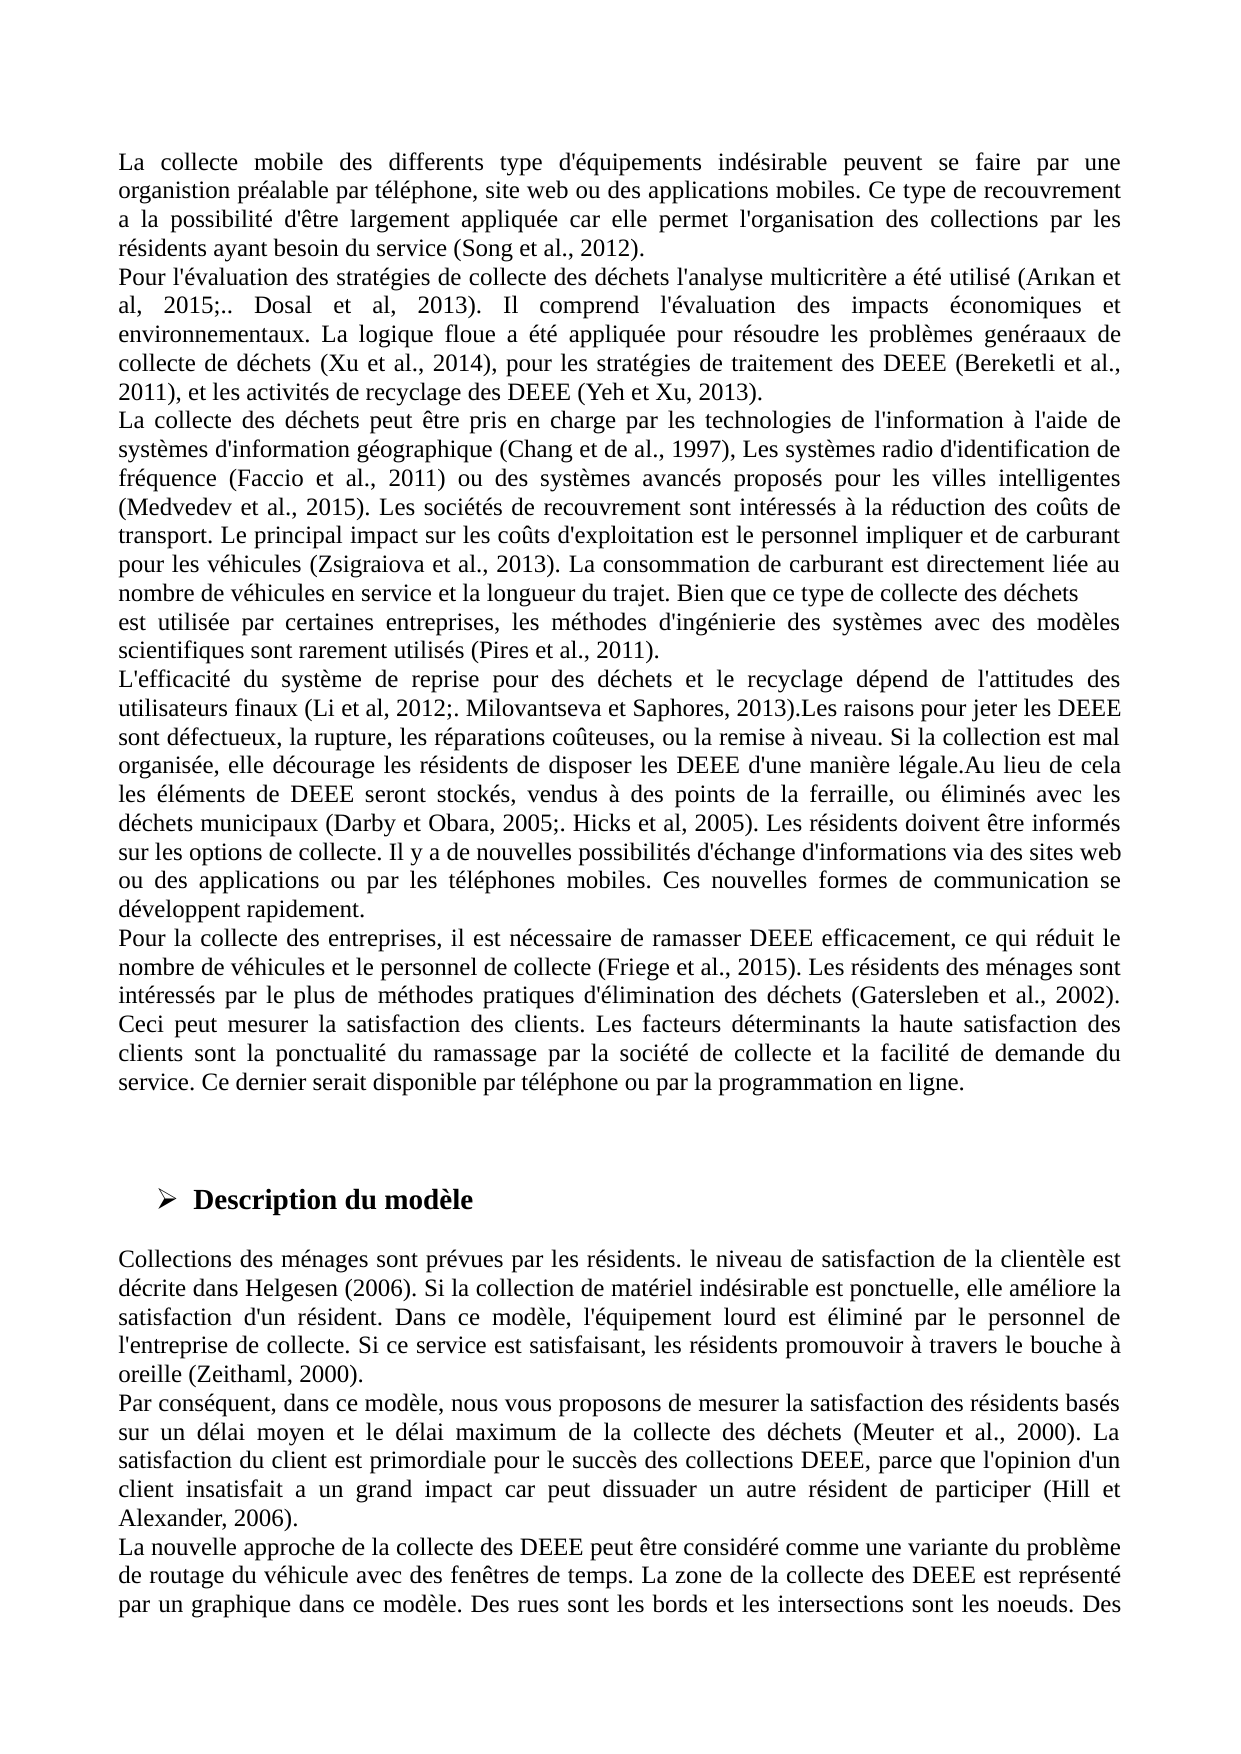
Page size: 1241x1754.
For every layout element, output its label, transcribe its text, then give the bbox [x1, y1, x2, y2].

list Description du modèle [156, 1182, 1122, 1216]
text est utilisée par certaines entreprises, les méthodes d'ingénierie des systèmes avec des modèles scientifiques sont rarement utilisés (Pires et al., 2011). [118, 607, 1122, 664]
text La collecte mobile des differents type d'équipements indésirable peuvent se faire par une organistion préalable par téléphone, site web ou des applications mobiles. Ce type de recouvrement a la possibilité d'être largement appliquée car elle permet l'organisation des collections par les résidents ayant besoin du service (Song et al., 2012). [118, 147, 1122, 262]
text Par conséquent, dans ce modèle, nous vous proposons de mesurer la satisfaction des résidents basés sur un délai moyen et le délai maximum de la collecte des déchets (Meuter et al., 2000). La satisfaction du client est primordiale pour le succès des collections DEEE, parce que l'opinion d'un client insatisfait a un grand impact car peut dissuader un autre résident de participer (Hill et Alexander, 2006). [118, 1388, 1122, 1532]
text L'efficacité du système de reprise pour des déchets et le recyclage dépend de l'attitudes des utilisateurs finaux (Li et al, 2012;. Milovantseva et Saphores, 2013).Les raisons pour jeter les DEEE sont défectueux, la rupture, les réparations coûteuses, ou la remise à niveau. Si la collection est mal organisée, elle décourage les résidents de disposer les DEEE d'une manière légale.Au lieu de cela les éléments de DEEE seront stockés, vendus à des points de la ferraille, ou éliminés avec les déchets municipaux (Darby et Obara, 2005;. Hicks et al, 2005). Les résidents doivent être informés sur les options de collecte. Il y a de nouvelles possibilités d'échange d'informations via des sites web ou des applications ou par les téléphones mobiles. Ces nouvelles formes de communication se développent rapidement. [118, 664, 1122, 923]
text La collecte des déchets peut être pris en charge par les technologies de l'information à l'aide de systèmes d'information géographique (Chang et de al., 1997), Les systèmes radio d'identification de fréquence (Faccio et al., 2011) ou des systèmes avancés proposés pour les villes intelligentes (Medvedev et al., 2015). Les sociétés de recouvrement sont intéressés à la réduction des coûts de transport. Le principal impact sur les coûts d'exploitation est le personnel impliquer et de carburant pour les véhicules (Zsigraiova et al., 2013). La consommation de carburant est directement liée au nombre de véhicules en service et la longueur du trajet. Bien que ce type de collecte des déchets [118, 406, 1122, 607]
text Pour l'évaluation des stratégies de collecte des déchets l'analyse multicritère a été utilisé (Arıkan et al, 2015;.. Dosal et al, 2013). Il comprend l'évaluation des impacts économiques et environnementaux. La logique floue a été appliquée pour résoudre les problèmes genéraaux de collecte de déchets (Xu et al., 2014), pour les stratégies de traitement des DEEE (Bereketli et al., 2011), et les activités de recyclage des DEEE (Yeh et Xu, 2013). [118, 262, 1122, 406]
text Pour la collecte des entreprises, il est nécessaire de ramasser DEEE efficacement, ce qui réduit le nombre de véhicules et le personnel de collecte (Friege et al., 2015). Les résidents des ménages sont intéressés par le plus de méthodes pratiques d'élimination des déchets (Gatersleben et al., 2002). Ceci peut mesurer la satisfaction des clients. Les facteurs déterminants la haute satisfaction des clients sont la ponctualité du ramassage par la société de collecte et la facilité de demande du service. Ce dernier serait disponible par téléphone ou par la programmation en ligne. [118, 923, 1122, 1096]
text La nouvelle approche de la collecte des DEEE peut être considéré comme une variante du problème de routage du véhicule avec des fenêtres de temps. La zone de la collecte des DEEE est représenté par un graphique dans ce modèle. Des rues sont les bords et les intersections sont les noeuds. Des [118, 1532, 1122, 1618]
text Collections des ménages sont prévues par les résidents. le niveau de satisfaction de la clientèle est décrite dans Helgesen (2006). Si la collection de matériel indésirable est ponctuelle, elle améliore la satisfaction d'un résident. Dans ce modèle, l'équipement lourd est éliminé par le personnel de l'entreprise de collecte. Si ce service est satisfaisant, les résidents promouvoir à travers le bouche à oreille (Zeithaml, 2000). [118, 1244, 1122, 1388]
